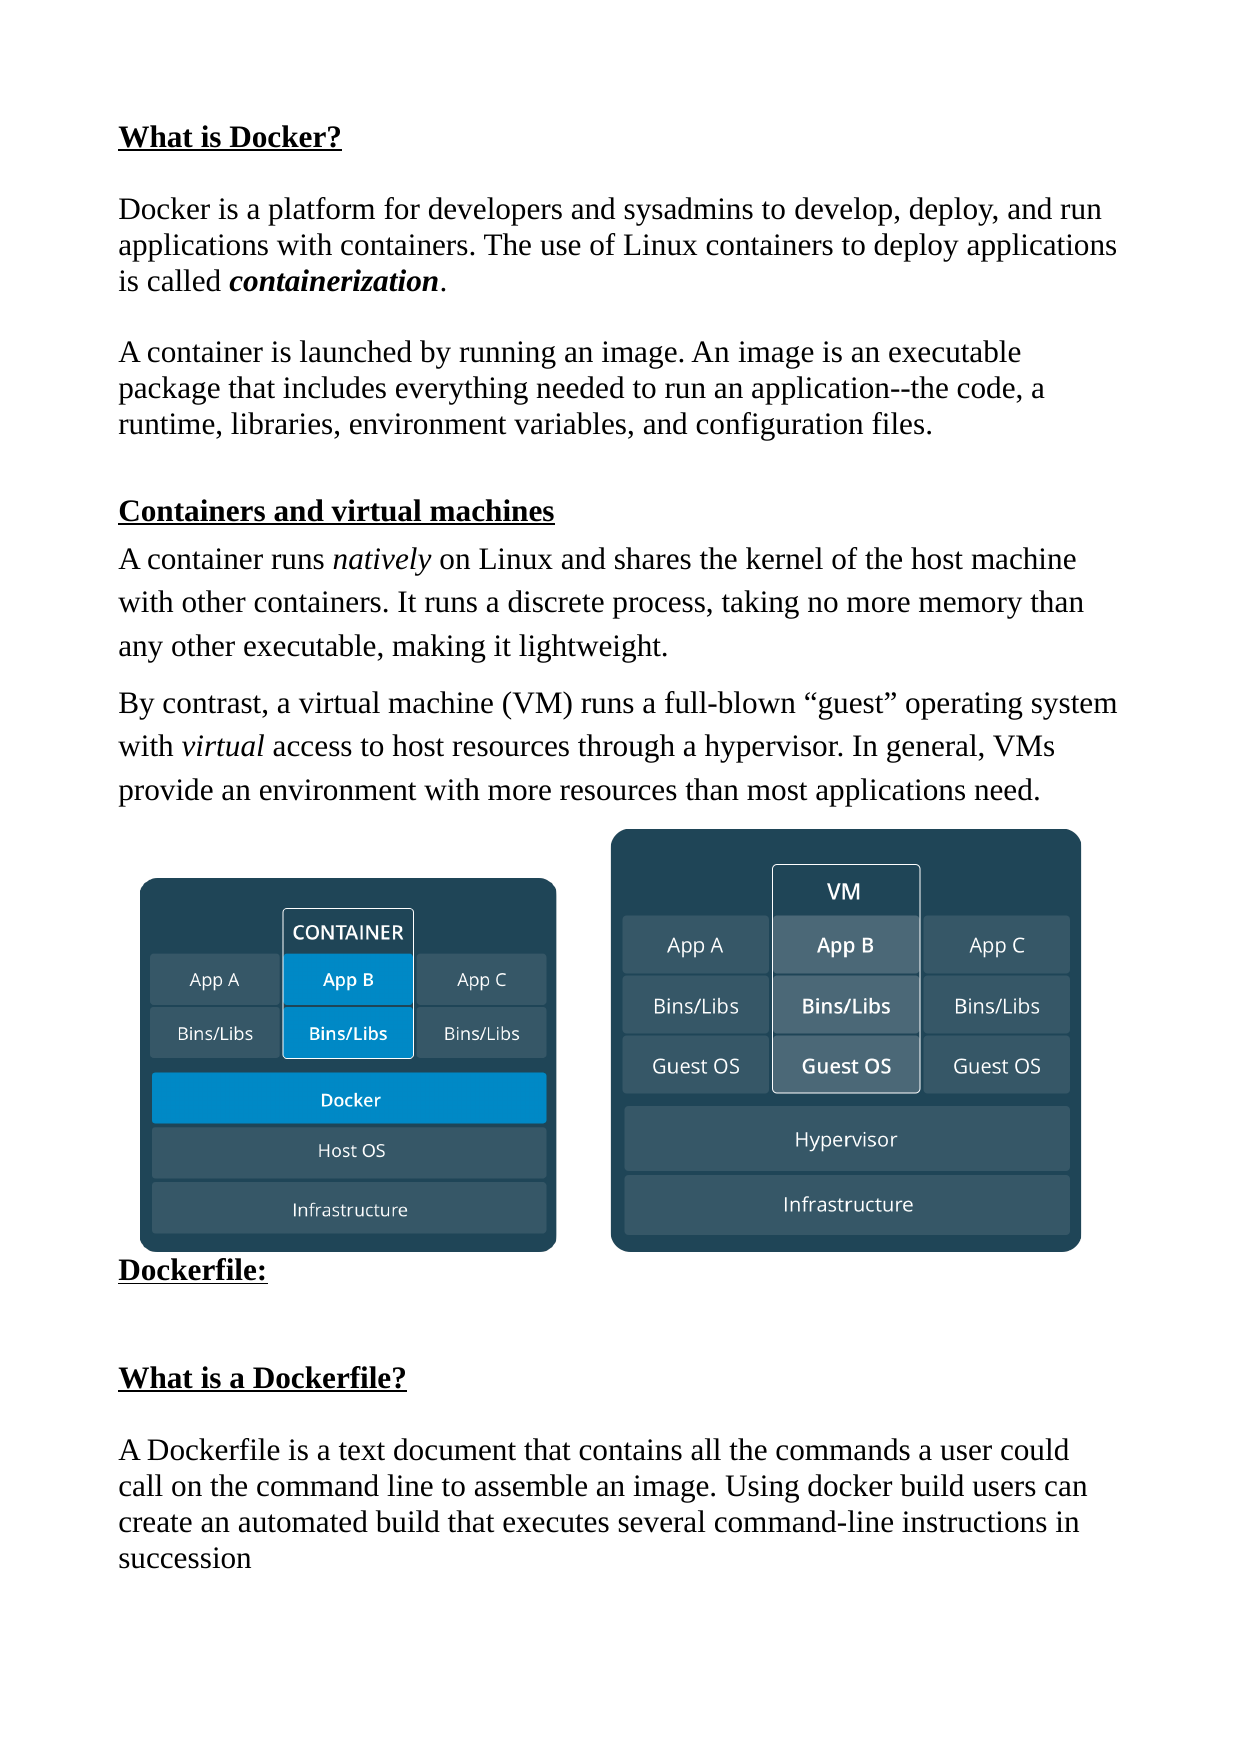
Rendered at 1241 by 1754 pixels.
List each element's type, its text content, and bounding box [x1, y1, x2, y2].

subtitle Containers and virtual machines [118, 492, 1122, 528]
text Docker is a platform for developers and sysadmins to develop, deploy, and run applications with containers. The use of Linux containers to deploy applications is called containerization. [118, 190, 1122, 298]
text What is a Dockerfile? [118, 1359, 1122, 1395]
text A container is launched by running an image. An image is an executable package that includes everything needed to run an application--the code, a runtime, libraries, environment variables, and configuration files. [118, 334, 1122, 442]
picture [610, 829, 1082, 1252]
text By contrast, a virtual machine (VM) runs a full-blown “guest” operating system with virtual access to host resources through a hypervisor. In general, VMs provide an environment with more resources than most applications need. [118, 684, 1122, 807]
text A container runs natively on Linux and shares the kernel of the host machine with other containers. It runs a discrete process, taking no more memory than any other executable, making it lightweight. [118, 541, 1122, 663]
picture [140, 878, 557, 1252]
text Dockerfile: [118, 1188, 1122, 1287]
text What is Docker? [118, 118, 1122, 154]
text A Dockerfile is a text document that contains all the commands a user could call on the command line to assemble an image. Using docker build users can create an automated build that executes several command-line instructions in succession [118, 1431, 1122, 1575]
